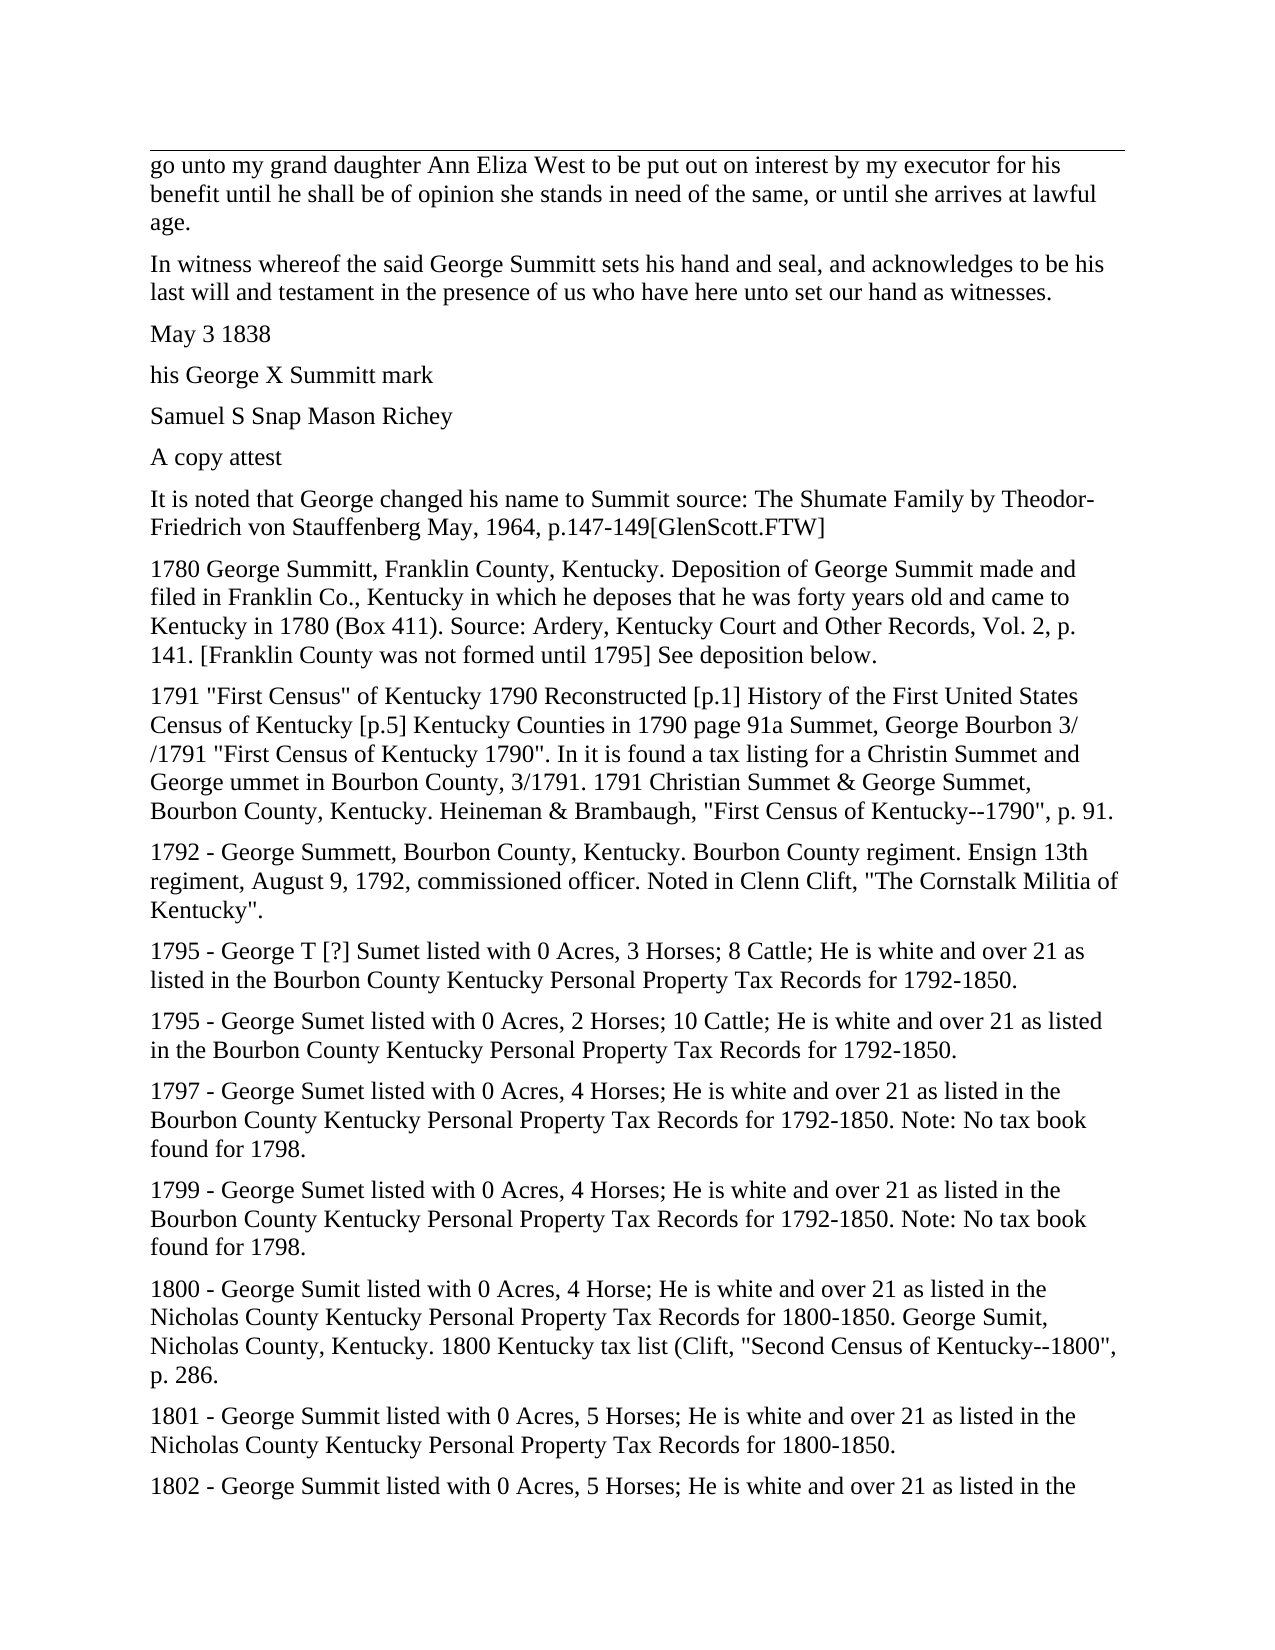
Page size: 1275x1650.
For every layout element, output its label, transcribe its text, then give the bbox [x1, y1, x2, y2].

table_cell go unto my grand daughter Ann Eliza West to be put out on interest by my executor for his benefit until he shall be of opinion she stands in need of the same, or until she arrives at lawful age. In witness whereof the said George Summitt sets his hand and seal, and acknowledges to be his last will and testament in the presence of us who have here unto set our hand as witnesses. May 3 1838 his George X Summitt mark Samuel S Snap Mason Richey A copy attest [150, 151, 1125, 484]
table_cell It is noted that George changed his name to Summit source: The Shumate Family by Theodor-Friedrich von Stauffenberg May, 1964, p.147-149[GlenScott.FTW] 1780 George Summitt, Franklin County, Kentucky. Deposition of George Summit made and filed in Franklin Co., Kentucky in which he deposes that he was forty years old and came to Kentucky in 1780 (Box 411). Source: Ardery, Kentucky Court and Other Records, Vol. 2, p. 141. [Franklin County was not formed until 1795] See deposition below. 1791 "First Census" of Kentucky 1790 Reconstructed [p.1] History of the First United States Census of Kentucky [p.5] Kentucky Counties in 1790 page 91a Summet, George Bourbon 3/ /1791 "First Census of Kentucky 1790". In it is found a tax listing for a Christin Summet and George ummet in Bourbon County, 3/1791. 1791 Christian Summet & George Summet, Bourbon County, Kentucky. Heineman & Brambaugh, "First Census of Kentucky--1790", p. 91. 1792 - George Summett, Bourbon County, Kentucky. Bourbon County regiment. Ensign 13th regiment, August 9, 1792, commissioned officer. Noted in Clenn Clift, "The Cornstalk Militia of Kentucky". 1795 - George T [?] Sumet listed with 0 Acres, 3 Horses; 8 Cattle; He is white and over 21 as listed in the Bourbon County Kentucky Personal Property Tax Records for 1792-1850. 1795 - George Sumet listed with 0 Acres, 2 Horses; 10 Cattle; He is white and over 21 as listed in the Bourbon County Kentucky Personal Property Tax Records for 1792-1850. 1797 - George Sumet listed with 0 Acres, 4 Horses; He is white and over 21 as listed in the Bourbon County Kentucky Personal Property Tax Records for 1792-1850. Note: No tax book found for 1798. 1799 - George Sumet listed with 0 Acres, 4 Horses; He is white and over 21 as listed in the Bourbon County Kentucky Personal Property Tax Records for 1792-1850. Note: No tax book found for 1798. 1800 - George Sumit listed with 0 Acres, 4 Horse; He is white and over 21 as listed in the Nicholas County Kentucky Personal Property Tax Records for 1800-1850. George Sumit, Nicholas County, Kentucky. 1800 Kentucky tax list (Clift, "Second Census of Kentucky--1800", p. 286. 1801 - George Summit listed with 0 Acres, 5 Horses; He is white and over 21 as listed in the Nicholas County Kentucky Personal Property Tax Records for 1800-1850. 1802 - George Summit listed with 0 Acres, 5 Horses; He is white and over 21 as listed in the [150, 484, 1125, 1500]
